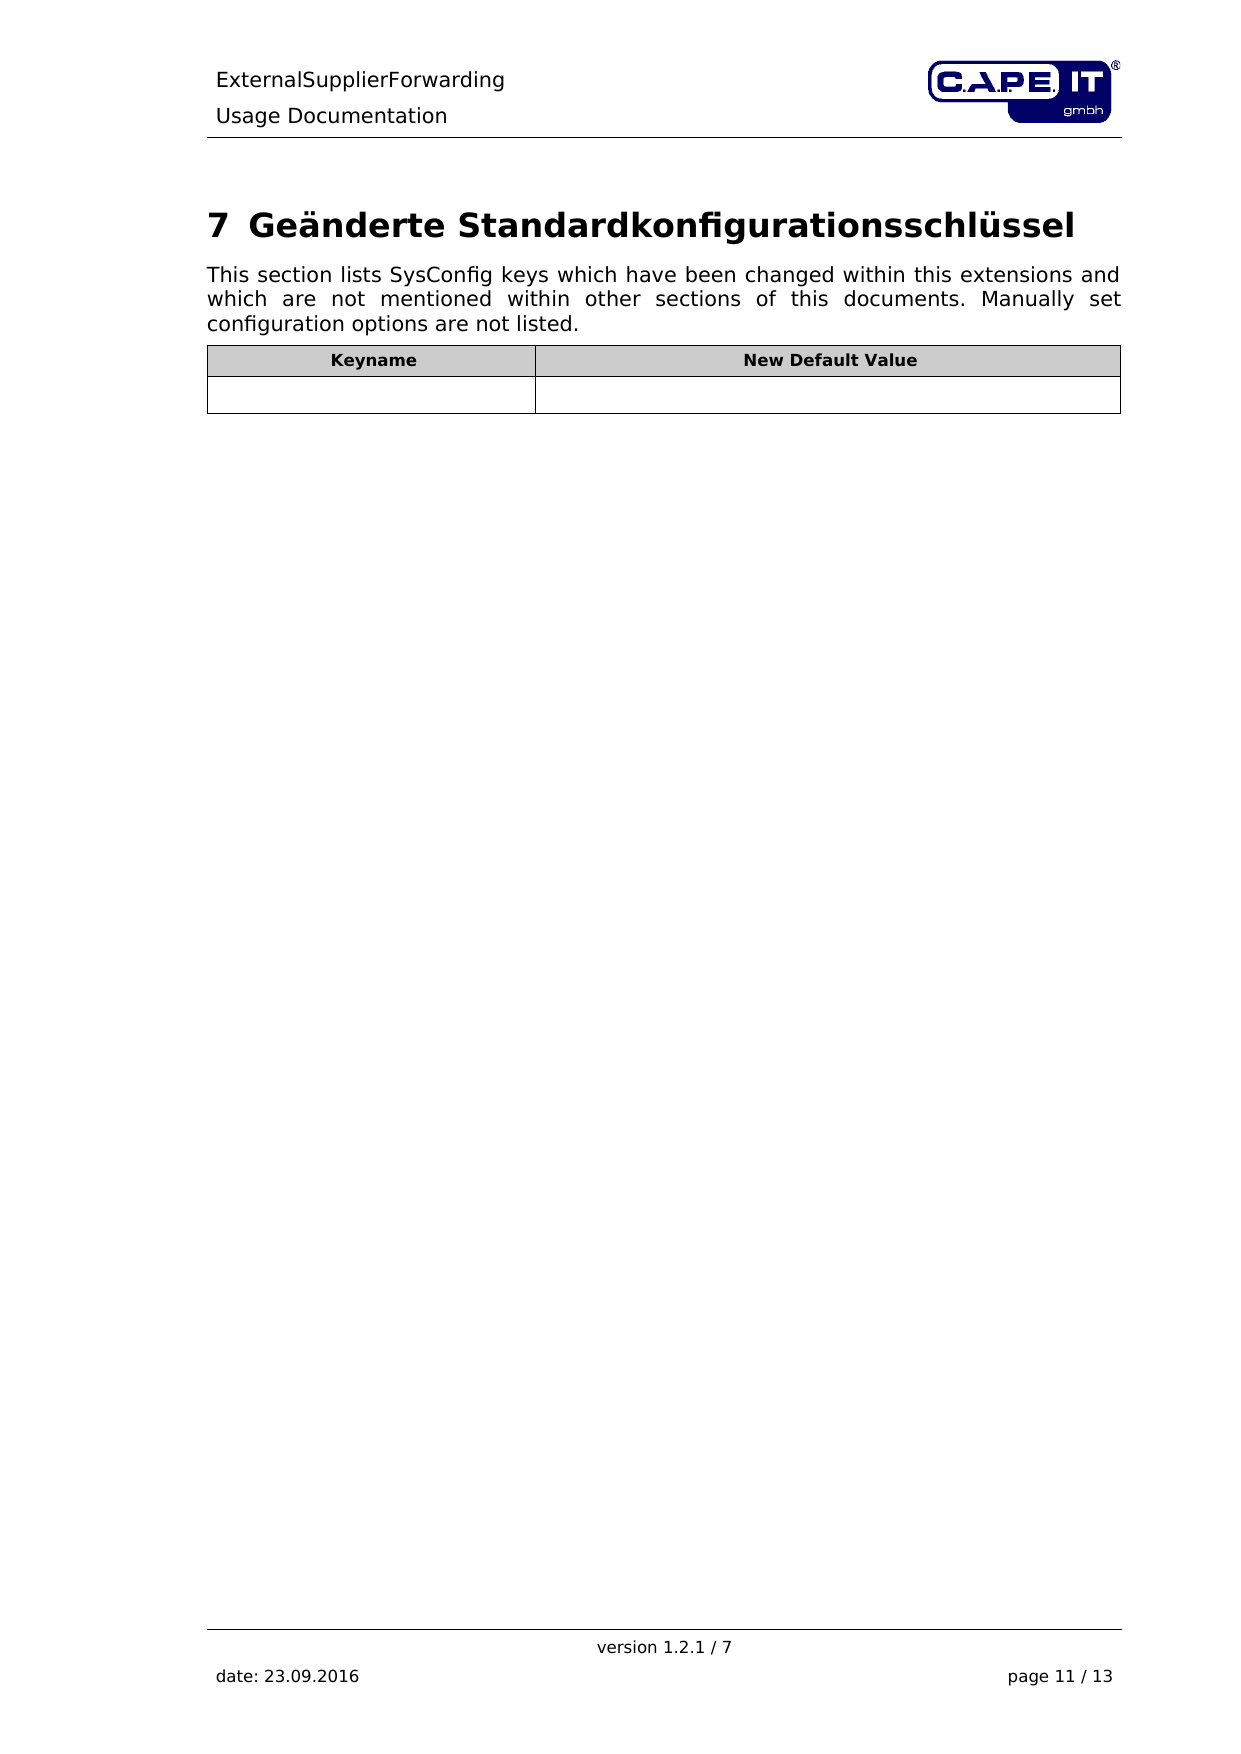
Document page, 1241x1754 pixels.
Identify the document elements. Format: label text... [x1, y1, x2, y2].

table_cell [536, 377, 1120, 413]
table_header Keyname [208, 346, 535, 376]
table_header New Default Value [536, 346, 1120, 376]
text This section lists SysConfig keys which have been changed within this extensions and which are not mentioned within other sections of this documents. Manually set configuration options are not listed. [207, 263, 1122, 336]
table_cell [208, 377, 535, 413]
subtitle Geänderte Standardkonfigurationsschlüssel [207, 207, 1122, 245]
picture [928, 60, 1121, 123]
